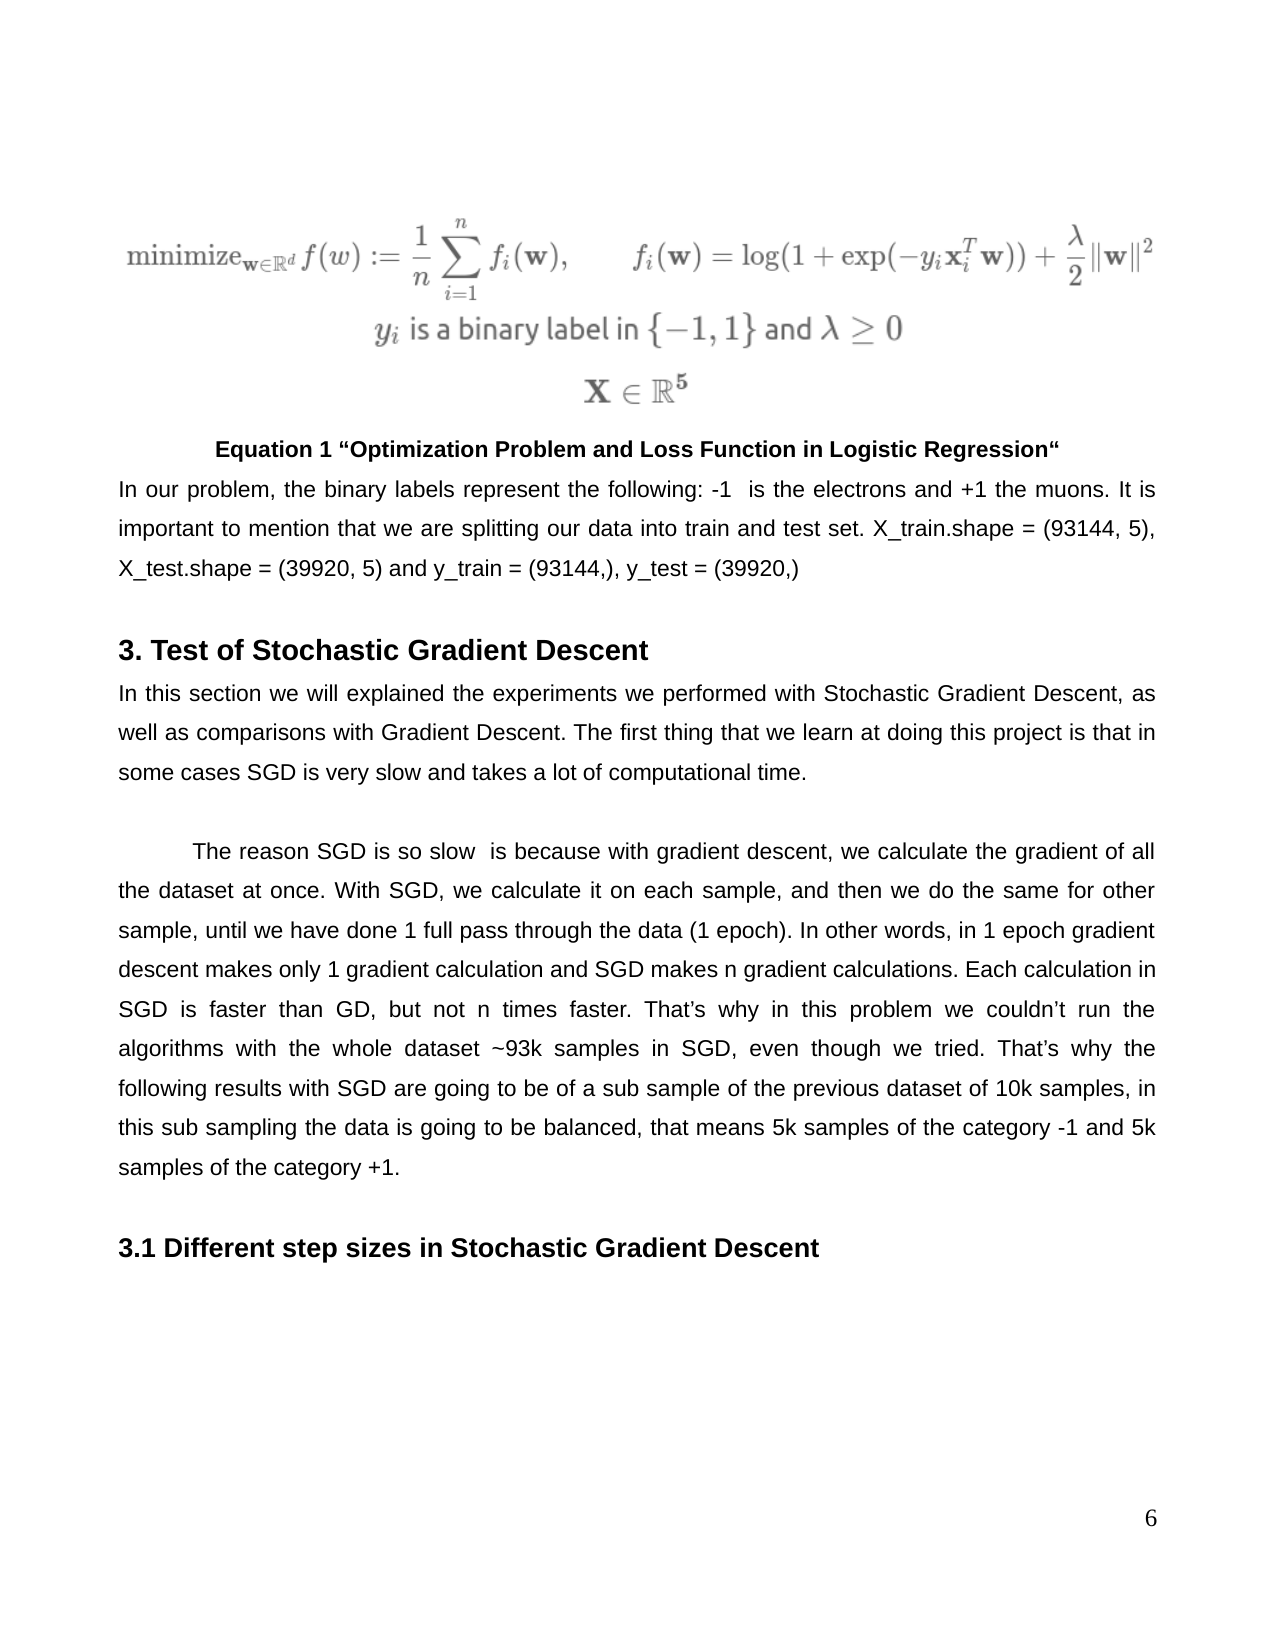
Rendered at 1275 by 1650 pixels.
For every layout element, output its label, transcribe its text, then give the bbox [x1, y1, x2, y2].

text In this section we will explained the experiments we performed with Stochastic Gradient Descent, as well as comparisons with Gradient Descent. The first thing that we learn at doing this project is that in some cases SGD is very slow and takes a lot of computational time. [118, 680, 1157, 785]
picture [575, 368, 700, 415]
text In our problem, the binary labels represent the following: -1 is the electrons and +1 the muons. It is important to mention that we are splitting our data into train and test set. X_train.shape = (93144, 5), X_test.shape = (39920, 5) and y_train = (93144,), y_test = (39920,) [118, 476, 1157, 581]
text Equation 1 “Optimization Problem and Loss Function in Logistic Regression“ [118, 436, 1157, 462]
picture [118, 211, 1157, 354]
text The reason SGD is so slow is because with gradient descent, we calculate the gradient of all the dataset at once. With SGD, we calculate it on each sample, and then we do the same for other sample, until we have done 1 full pass through the data (1 epoch). In other words, in 1 epoch gradient descent makes only 1 gradient calculation and SGD makes n gradient calculations. Each calculation in SGD is faster than GD, but not n times faster. That’s why in this problem we couldn’t run the algorithms with the whole dataset ~93k samples in SGD, even though we tried. That’s why the following results with SGD are going to be of a sub sample of the previous dataset of 10k samples, in this sub sampling the data is going to be balanced, that means 5k samples of the category -1 and 5k samples of the category +1. [118, 838, 1157, 1180]
text 3. Test of Stochastic Gradient Descent [118, 633, 1157, 667]
text 3.1 Different step sizes in Stochastic Gradient Descent [118, 1232, 1157, 1264]
